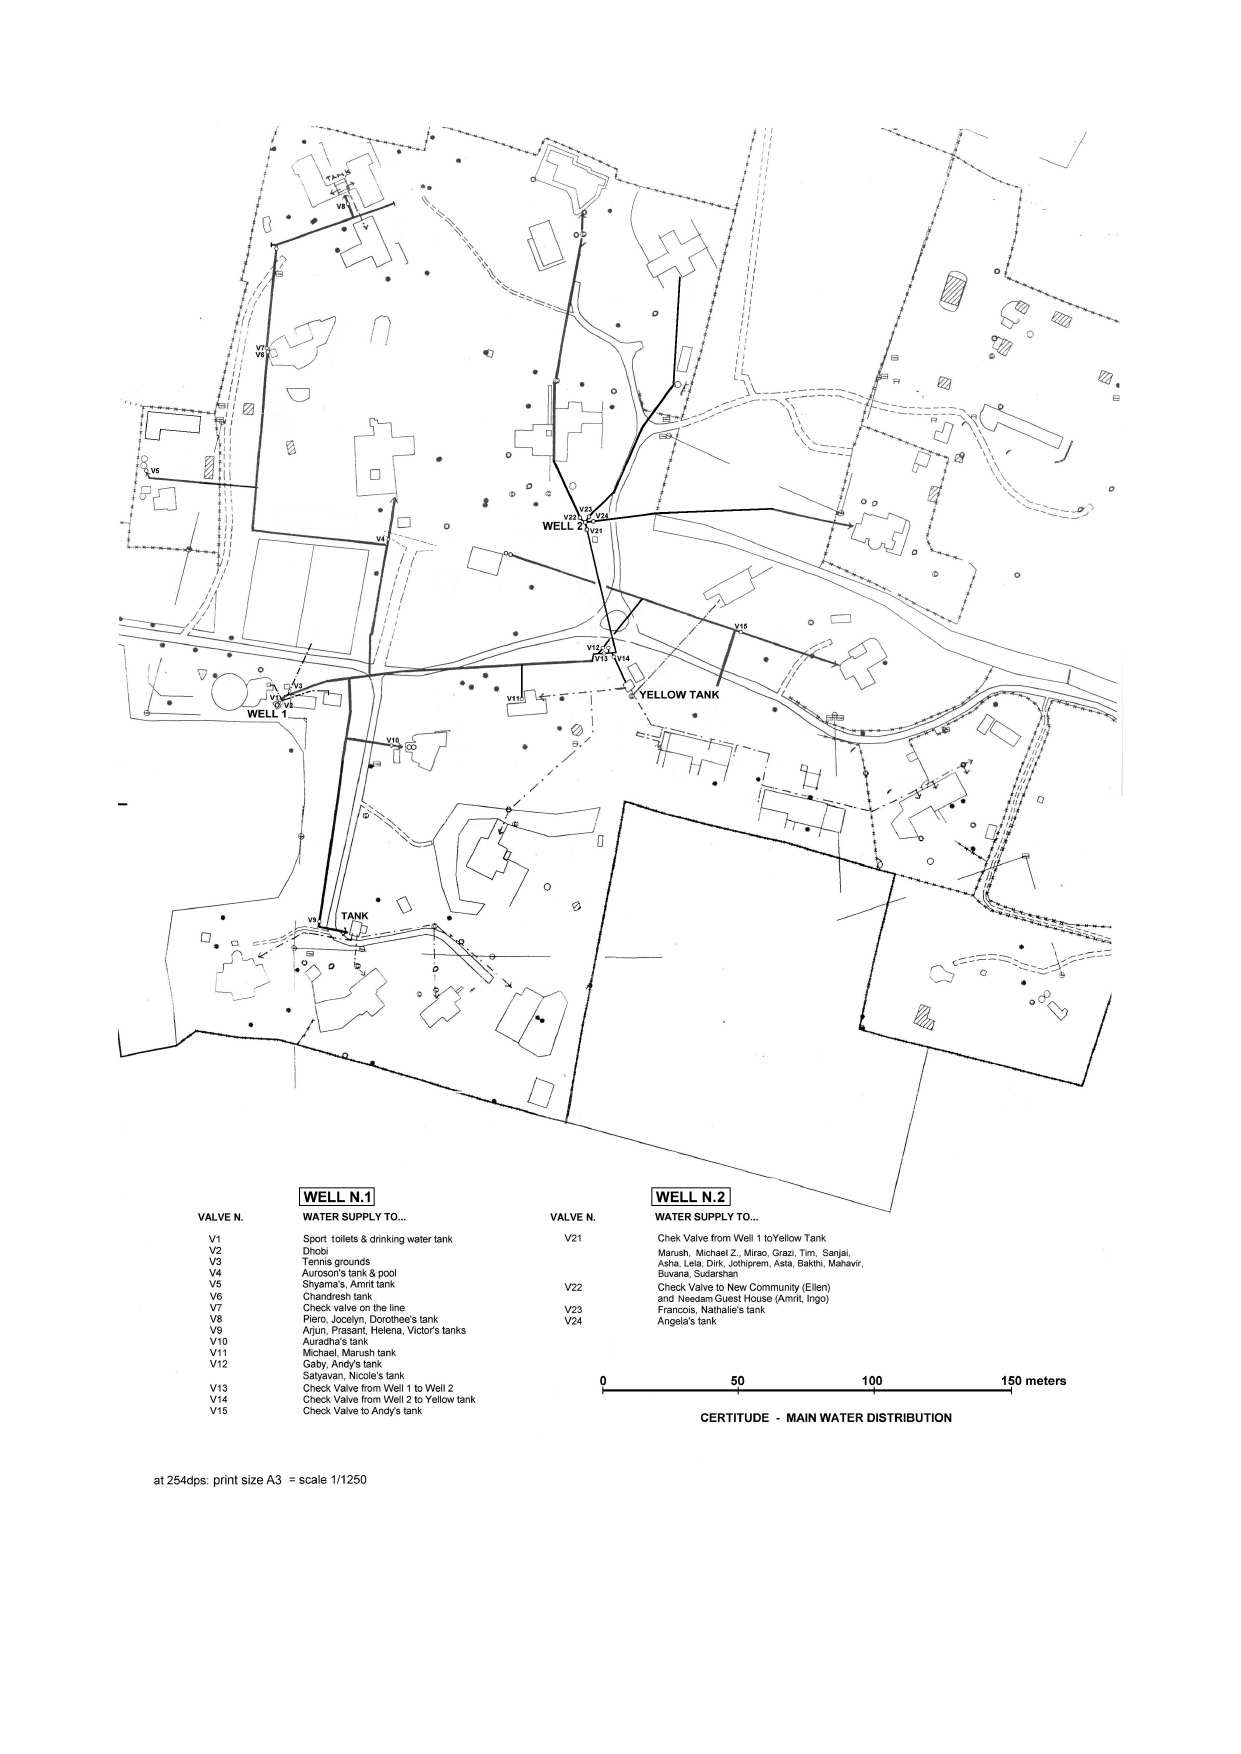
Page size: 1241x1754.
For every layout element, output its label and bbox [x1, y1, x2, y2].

picture [118, 118, 1123, 1494]
